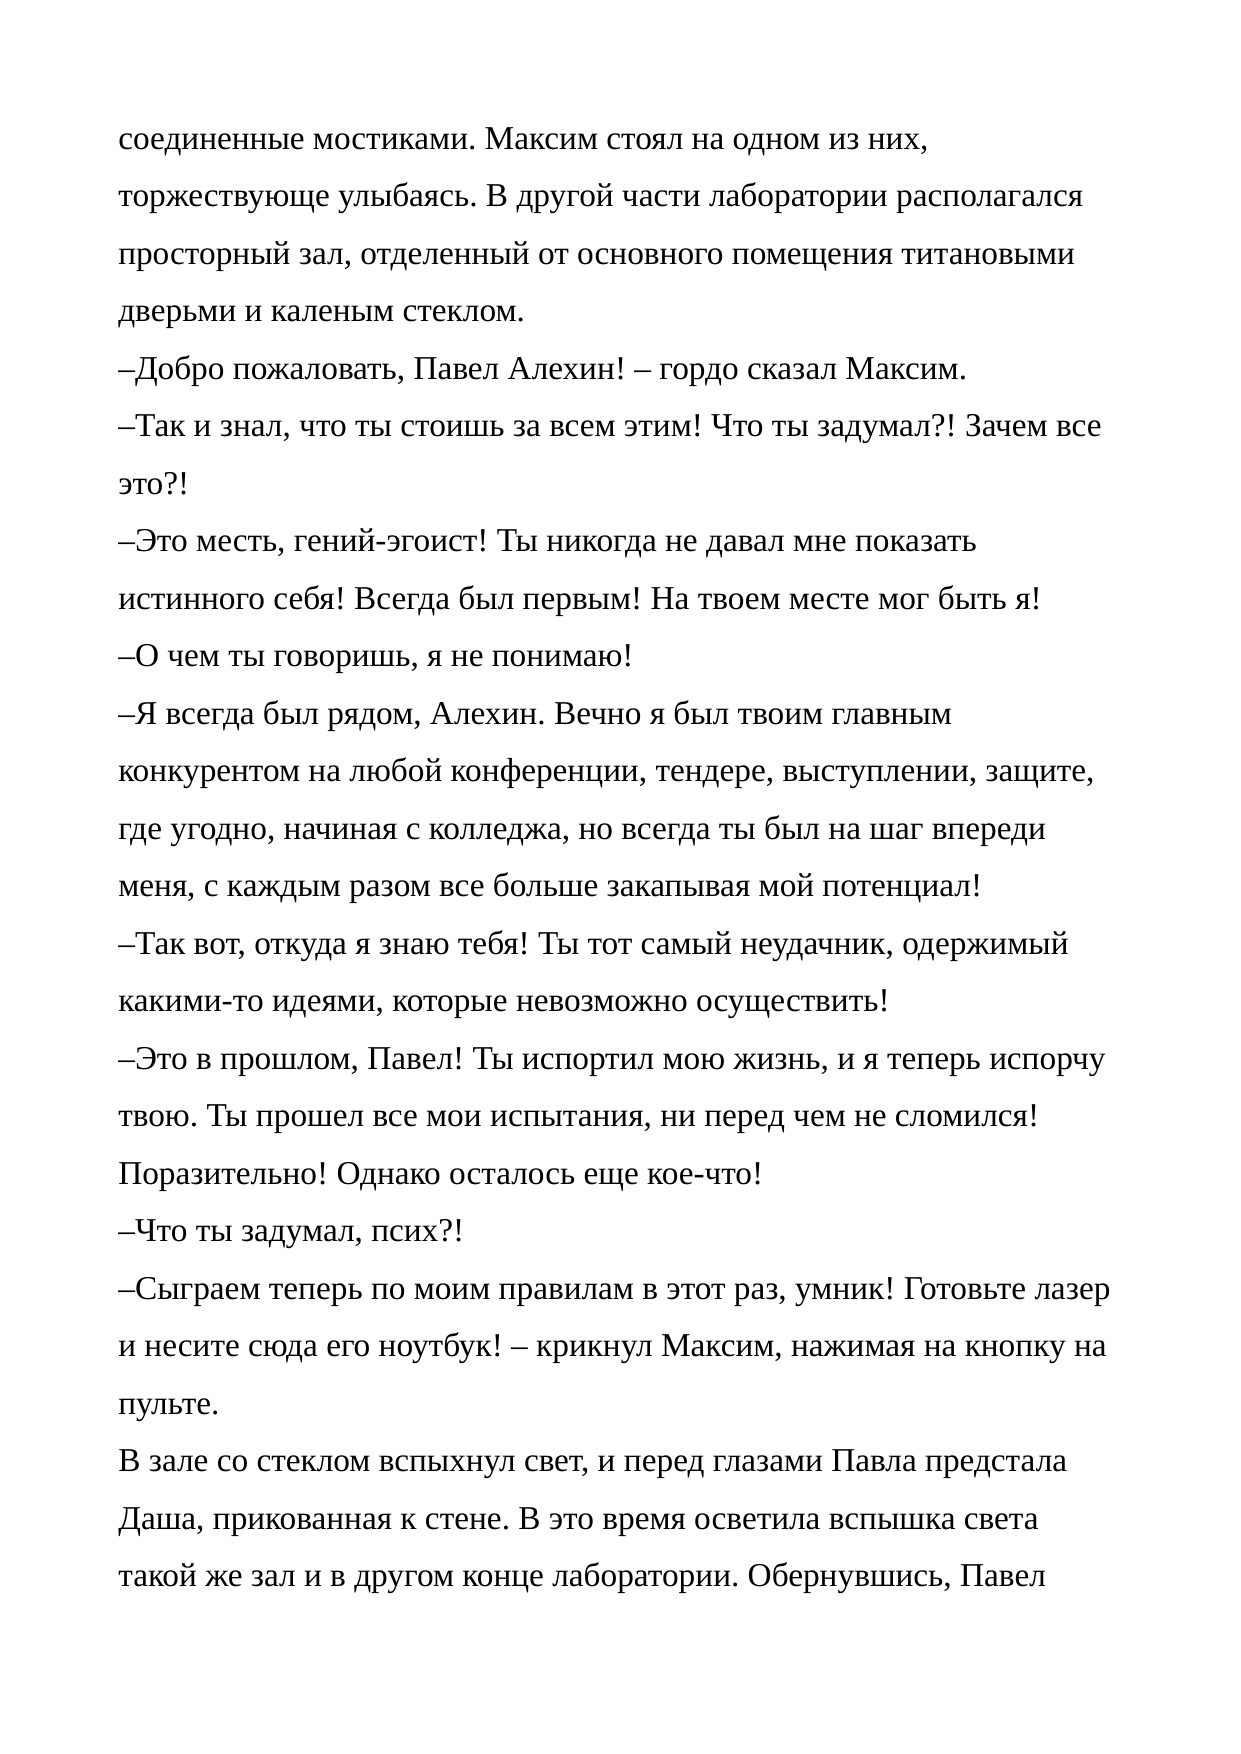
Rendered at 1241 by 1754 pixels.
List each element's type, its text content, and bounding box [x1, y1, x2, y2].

text –Я всегда был рядом, Алехин. Вечно я был твоим главным конкурентом на любой конференции, тендере, выступлении, защите, где угодно, начиная с колледжа, но всегда ты был на шаг впереди меня, с каждым разом все больше закапывая мой потенциал! [118, 693, 1122, 904]
text –Что ты задумал, псих?! [118, 1211, 1122, 1249]
text –Сыграем теперь по моим правилам в этот раз, умник! Готовьте лазер и несите сюда его ноутбук! – крикнул Максим, нажимая на кнопку на пульте. [118, 1268, 1122, 1421]
text В зале со стеклом вспыхнул свет, и перед глазами Павла предстала Даша, прикованная к стене. В это время осветила вспышка света такой же зал и в другом конце лаборатории. Обернувшись, Павел [118, 1441, 1122, 1594]
text –Так вот, откуда я знаю тебя! Ты тот самый неудачник, одержимый какими-то идеями, которые невозможно осуществить! [118, 923, 1122, 1019]
text –Это месть, гений-эгоист! Ты никогда не давал мне показать истинного себя! Всегда был первым! На твоем месте мог быть я! [118, 521, 1122, 616]
text –Добро пожаловать, Павел Алехин! – гордо сказал Максим. [118, 348, 1122, 386]
text соединенные мостиками. Максим стоял на одном из них, торжествующе улыбаясь. В другой части лаборатории располагался просторный зал, отделенный от основного помещения титановыми дверьми и каленым стеклом. [118, 118, 1122, 329]
text –Так и знал, что ты стоишь за всем этим! Что ты задумал?! Зачем все это?! [118, 406, 1122, 501]
text –Это в прошлом, Павел! Ты испортил мою жизнь, и я теперь испорчу твою. Ты прошел все мои испытания, ни перед чем не сломился! Поразительно! Однако осталось еще кое-что! [118, 1038, 1122, 1191]
text –О чем ты говоришь, я не понимаю! [118, 636, 1122, 674]
